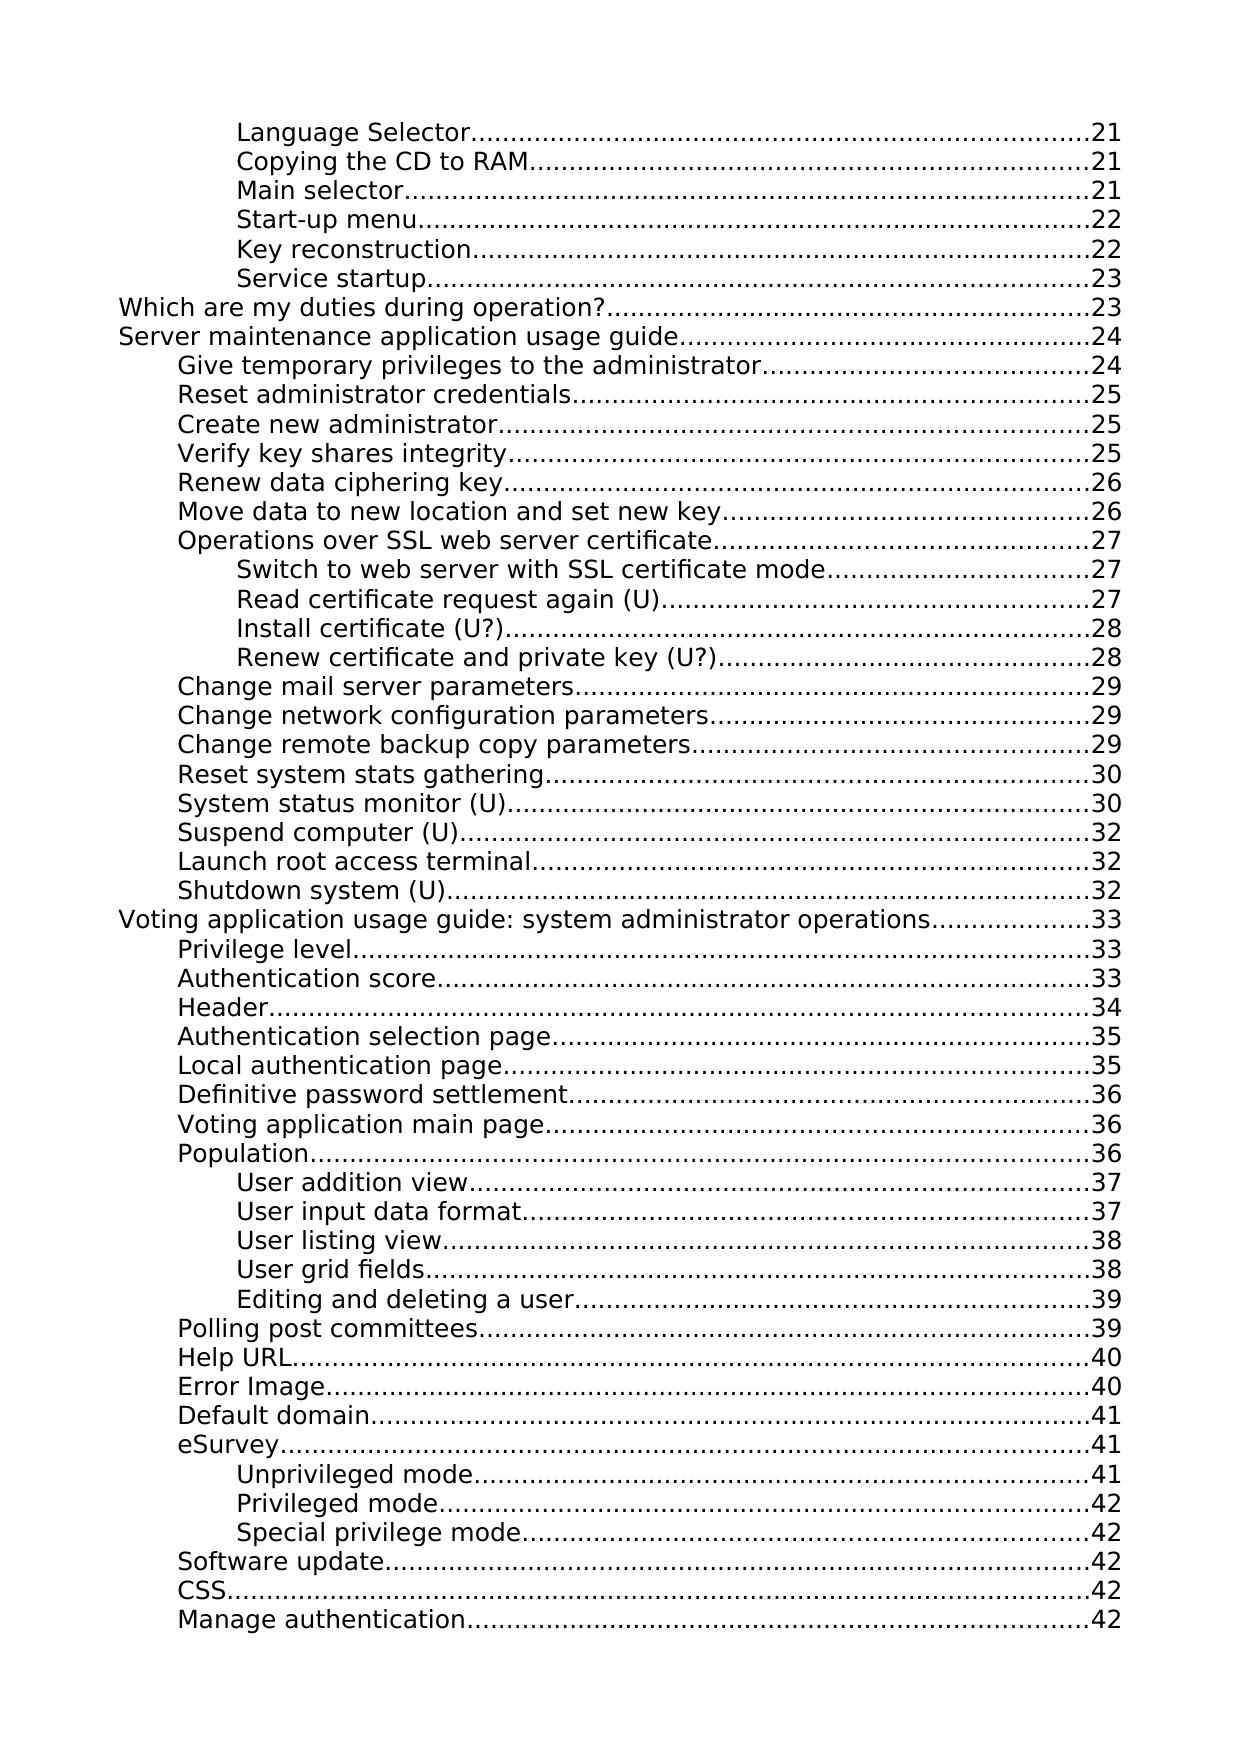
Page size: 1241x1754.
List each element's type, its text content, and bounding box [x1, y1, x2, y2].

text Operations over SSL web server certificate 27 [177, 526, 1122, 556]
text User input data format 37 [236, 1197, 1122, 1226]
text Start-up menu 22 [236, 206, 1122, 235]
text Privilege level 33 [177, 935, 1122, 964]
text Main selector 21 [236, 176, 1122, 206]
text Header 34 [177, 993, 1122, 1022]
text Reset system stats gathering 30 [177, 760, 1122, 789]
text User listing view 38 [236, 1226, 1122, 1256]
text Editing and deleting a user 39 [236, 1285, 1122, 1314]
text Default domain 41 [177, 1401, 1122, 1431]
text Voting application main page 36 [177, 1110, 1122, 1139]
text Change network configuration parameters 29 [177, 701, 1122, 731]
text Unprivileged mode 41 [236, 1460, 1122, 1489]
text Switch to web server with SSL certificate mode 27 [236, 556, 1122, 585]
text Verify key shares integrity 25 [177, 439, 1122, 468]
text User grid fields 38 [236, 1256, 1122, 1285]
text Change remote backup copy parameters 29 [177, 731, 1122, 760]
text Renew certificate and private key (U?) 28 [236, 643, 1122, 672]
text Shutdown system (U) 32 [177, 876, 1122, 906]
text User addition view 37 [236, 1168, 1122, 1197]
text Privileged mode 42 [236, 1489, 1122, 1518]
text System status monitor (U) 30 [177, 789, 1122, 818]
text Definitive password settlement 36 [177, 1081, 1122, 1110]
text Which are my duties during operation? 23 [118, 293, 1122, 322]
text Server maintenance application usage guide. 24 [118, 322, 1122, 351]
text Authentication selection page 35 [177, 1022, 1122, 1051]
text eSurvey 41 [177, 1431, 1122, 1460]
text Authentication score 33 [177, 964, 1122, 993]
text Error Image 40 [177, 1372, 1122, 1401]
text Manage authentication 42 [177, 1606, 1122, 1635]
text Help URL 40 [177, 1343, 1122, 1372]
text Software update 42 [177, 1547, 1122, 1576]
text Move data to new location and set new key 26 [177, 497, 1122, 526]
text Language Selector 21 [236, 118, 1122, 147]
text Install certificate (U?) 28 [236, 614, 1122, 643]
text Suspend computer (U) 32 [177, 818, 1122, 847]
text Service startup 23 [236, 264, 1122, 293]
text Launch root access terminal 32 [177, 847, 1122, 876]
text Special privilege mode 42 [236, 1518, 1122, 1547]
text Reset administrator credentials 25 [177, 381, 1122, 410]
text Create new administrator 25 [177, 410, 1122, 439]
text Population 36 [177, 1139, 1122, 1168]
text Give temporary privileges to the administrator 24 [177, 351, 1122, 381]
text Change mail server parameters 29 [177, 672, 1122, 701]
text CSS 42 [177, 1576, 1122, 1606]
text Renew data ciphering key 26 [177, 468, 1122, 497]
text Copying the CD to RAM 21 [236, 147, 1122, 176]
text Key reconstruction 22 [236, 235, 1122, 264]
text Voting application usage guide: system administrator operations 33 [118, 906, 1122, 935]
text Polling post committees 39 [177, 1314, 1122, 1343]
text Read certificate request again (U) 27 [236, 585, 1122, 614]
text Local authentication page 35 [177, 1051, 1122, 1081]
